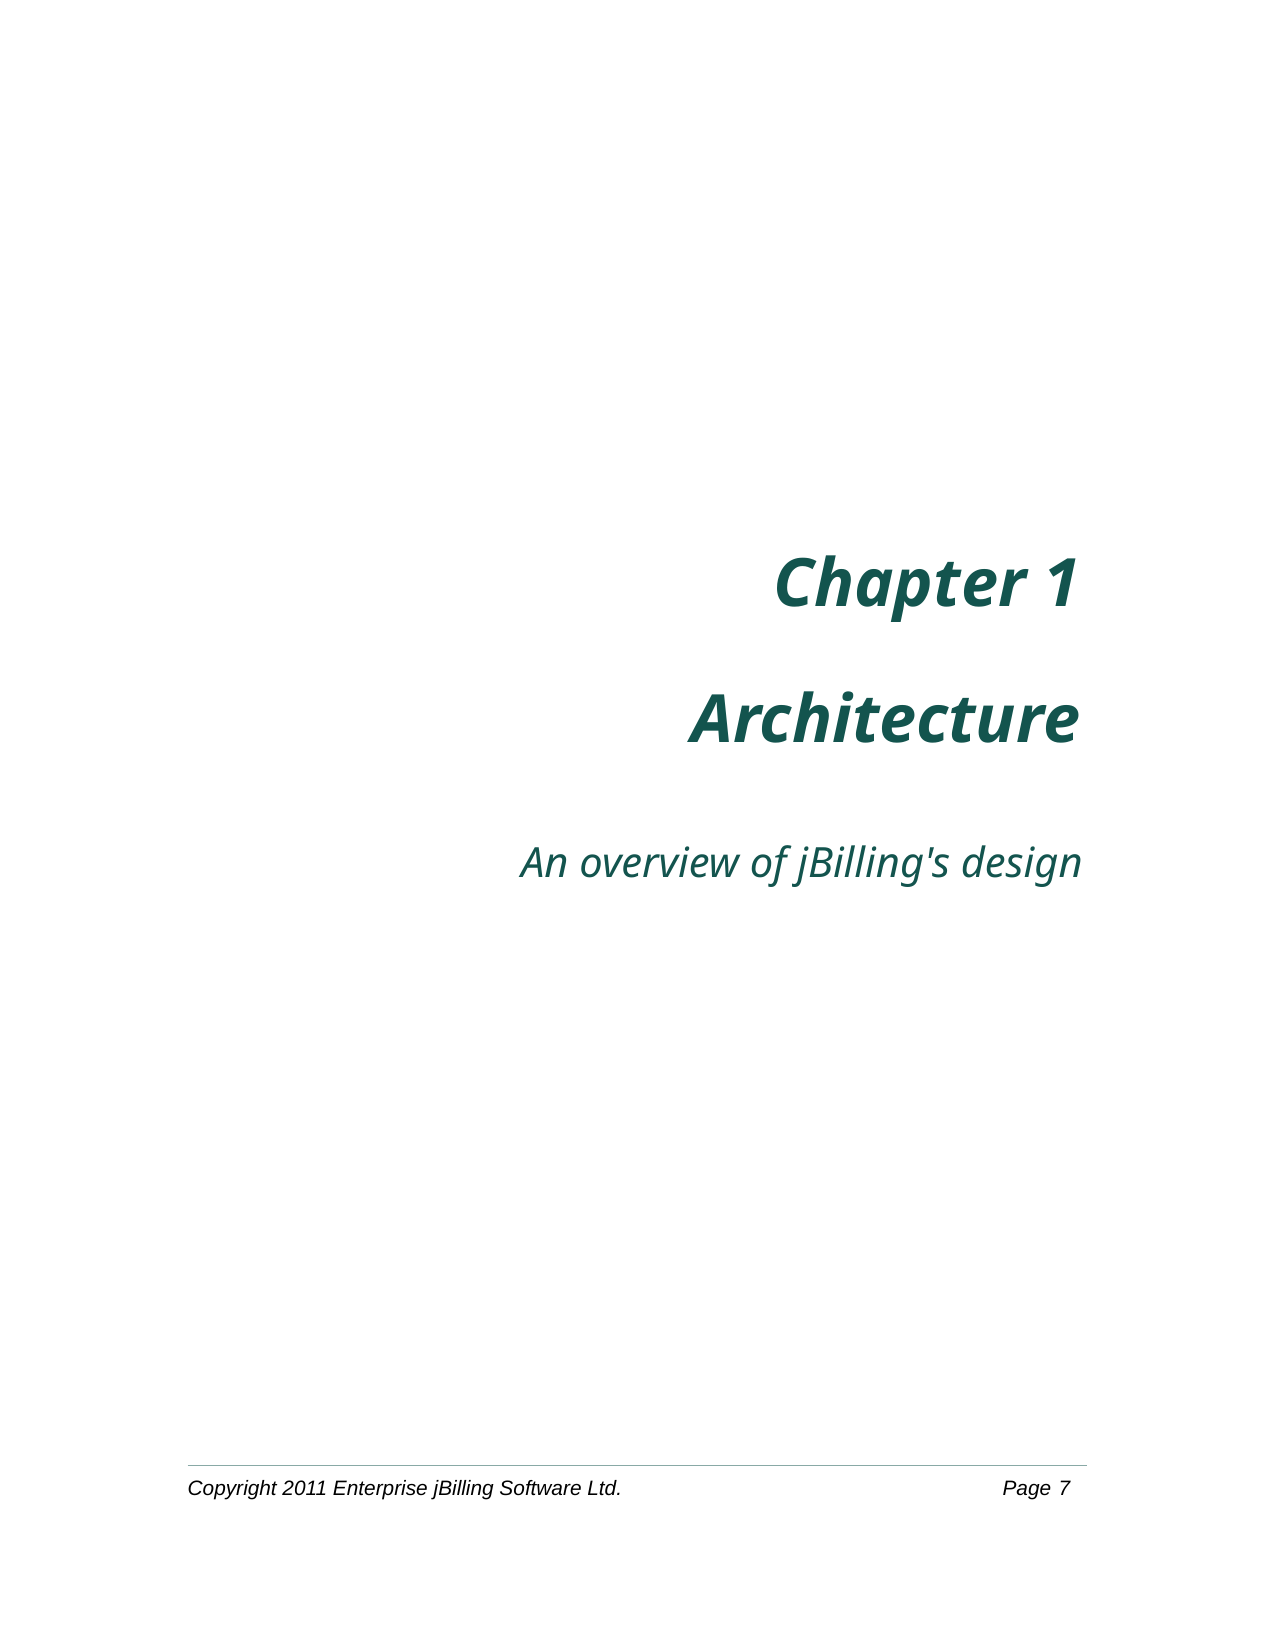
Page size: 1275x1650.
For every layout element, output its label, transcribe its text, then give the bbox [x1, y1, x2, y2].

subtitle An overview of jBilling's design [187, 832, 1087, 889]
subtitle Chapter 1 Architecture [187, 535, 1087, 762]
